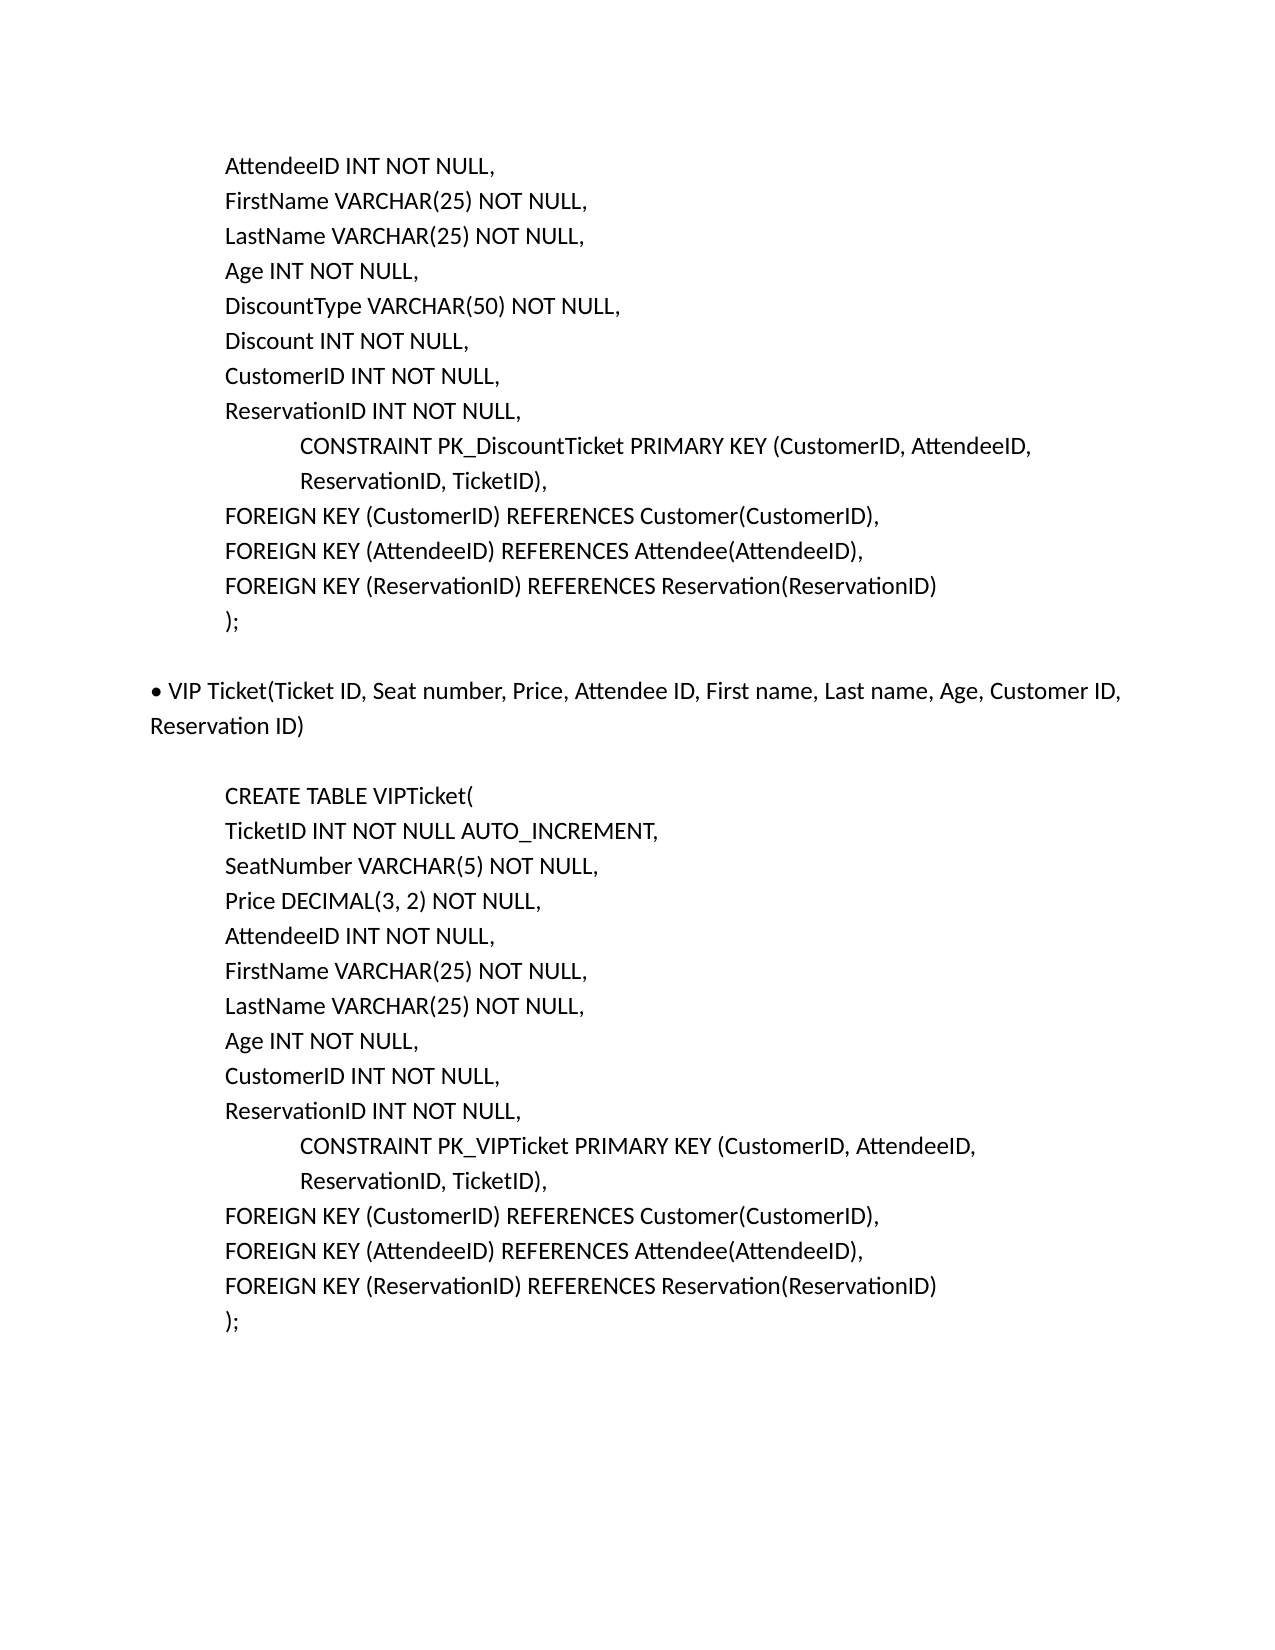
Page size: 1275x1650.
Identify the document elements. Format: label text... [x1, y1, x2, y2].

text ); [225, 1305, 1125, 1336]
text FOREIGN KEY (AttendeeID) REFERENCES Attendee(AttendeeID), [150, 535, 1125, 566]
text TicketID INT NOT NULL AUTO_INCREMENT, [150, 815, 1125, 846]
text • VIP Ticket(Ticket ID, Seat number, Price, Attendee ID, First name, Last name, Age, Customer ID, Reservation ID) [150, 675, 1125, 741]
text ); [225, 605, 1125, 636]
text LastName VARCHAR(25) NOT NULL, [150, 990, 1125, 1021]
text FOREIGN KEY (ReservationID) REFERENCES Reservation(ReservationID) [150, 570, 1125, 601]
text FirstName VARCHAR(25) NOT NULL, [150, 185, 1125, 216]
text Discount INT NOT NULL, [150, 325, 1125, 356]
text FOREIGN KEY (AttendeeID) REFERENCES Attendee(AttendeeID), [150, 1235, 1125, 1266]
text CONSTRAINT PK_DiscountTicket PRIMARY KEY (CustomerID, AttendeeID, ReservationID, TicketID), [300, 430, 1125, 496]
text ReservationID INT NOT NULL, [150, 1095, 1125, 1126]
text CONSTRAINT PK_VIPTicket PRIMARY KEY (CustomerID, AttendeeID, ReservationID, TicketID), [300, 1130, 1125, 1196]
text CustomerID INT NOT NULL, [150, 1060, 1125, 1091]
text SeatNumber VARCHAR(5) NOT NULL, [150, 850, 1125, 881]
text Age INT NOT NULL, [150, 1025, 1125, 1056]
text FOREIGN KEY (CustomerID) REFERENCES Customer(CustomerID), [150, 500, 1125, 531]
text FOREIGN KEY (CustomerID) REFERENCES Customer(CustomerID), [150, 1200, 1125, 1231]
text CustomerID INT NOT NULL, [150, 360, 1125, 391]
text AttendeeID INT NOT NULL, [150, 150, 1125, 181]
text Age INT NOT NULL, [150, 255, 1125, 286]
text AttendeeID INT NOT NULL, [150, 920, 1125, 951]
text CREATE TABLE VIPTicket( [225, 780, 1125, 811]
text LastName VARCHAR(25) NOT NULL, [150, 220, 1125, 251]
text DiscountType VARCHAR(50) NOT NULL, [150, 290, 1125, 321]
text Price DECIMAL(3, 2) NOT NULL, [150, 885, 1125, 916]
text ReservationID INT NOT NULL, [150, 395, 1125, 426]
text FOREIGN KEY (ReservationID) REFERENCES Reservation(ReservationID) [150, 1270, 1125, 1301]
text FirstName VARCHAR(25) NOT NULL, [150, 955, 1125, 986]
